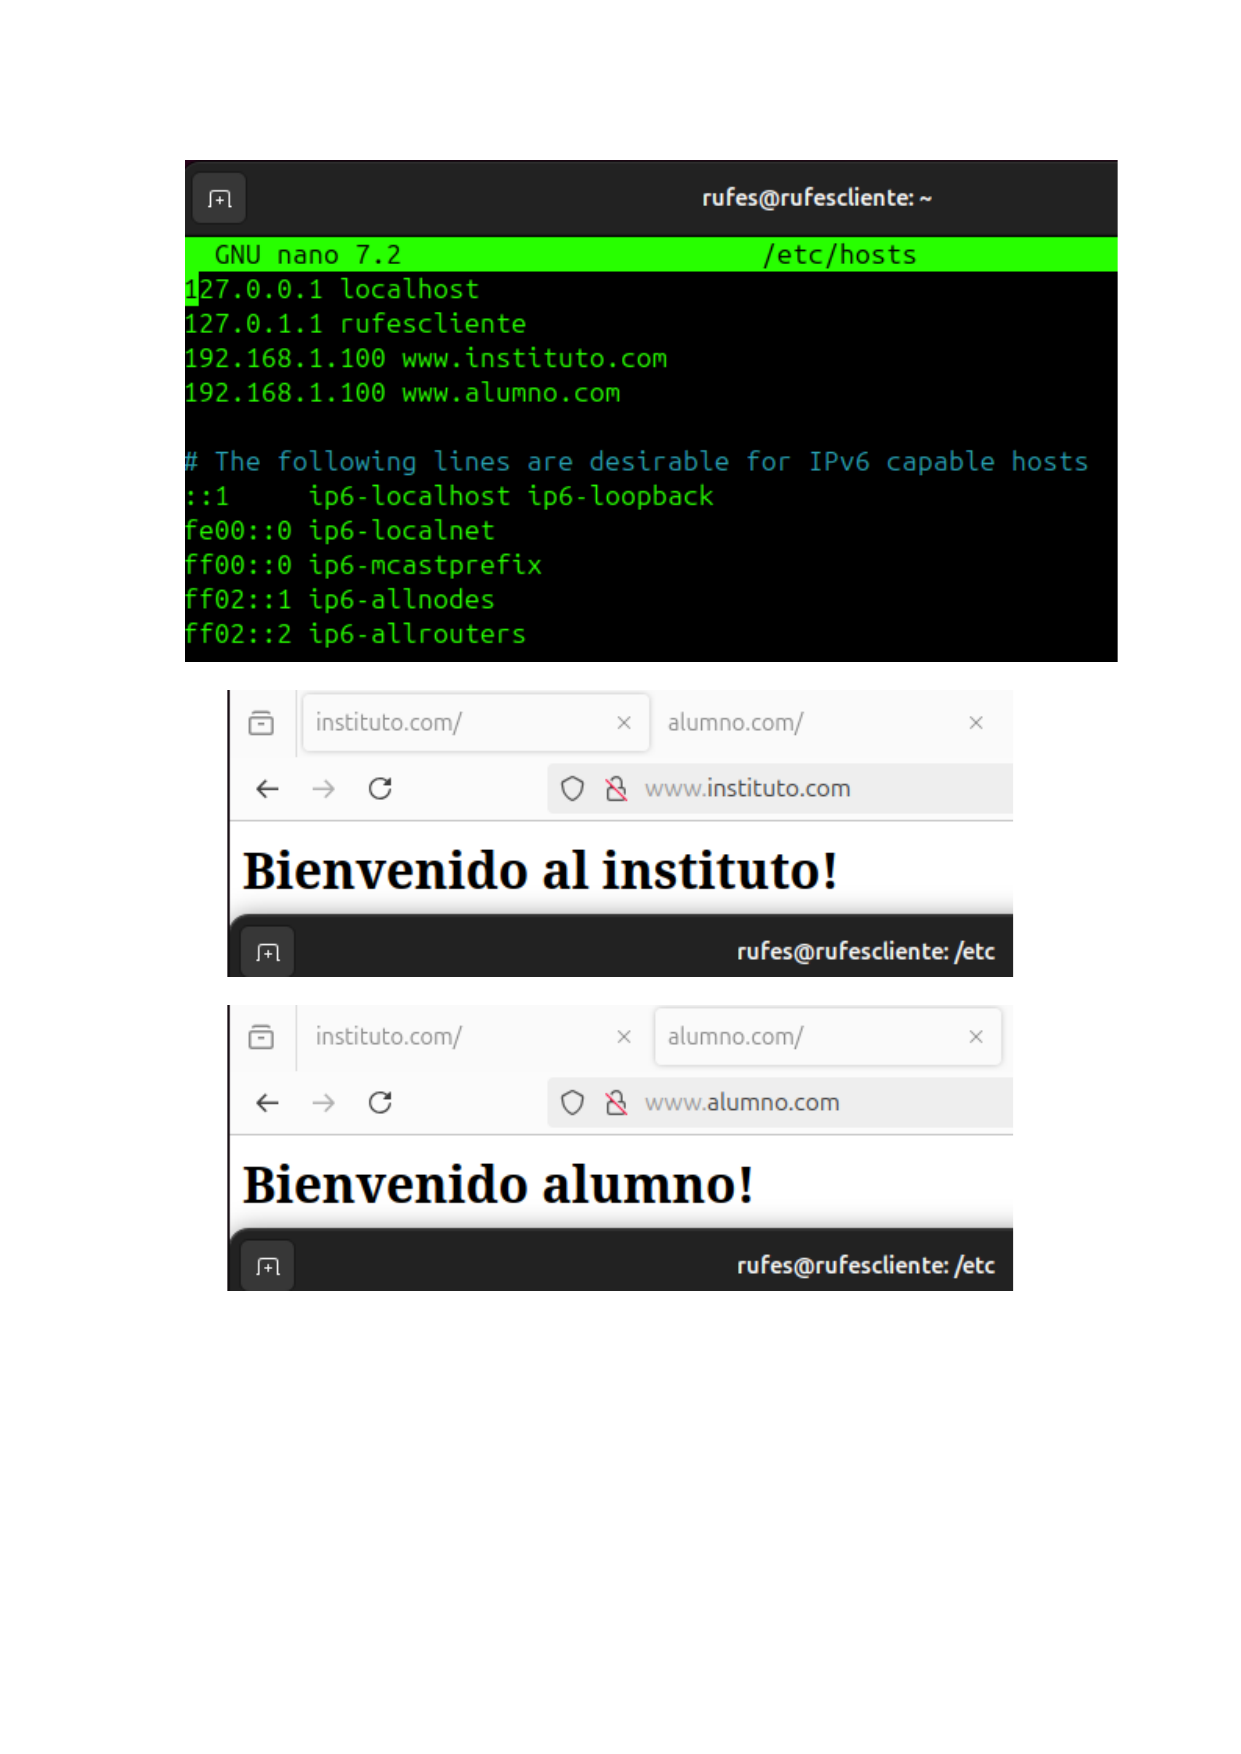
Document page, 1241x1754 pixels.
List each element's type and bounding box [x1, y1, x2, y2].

picture [185, 160, 1118, 662]
picture [227, 690, 1014, 977]
picture [227, 1005, 1014, 1291]
